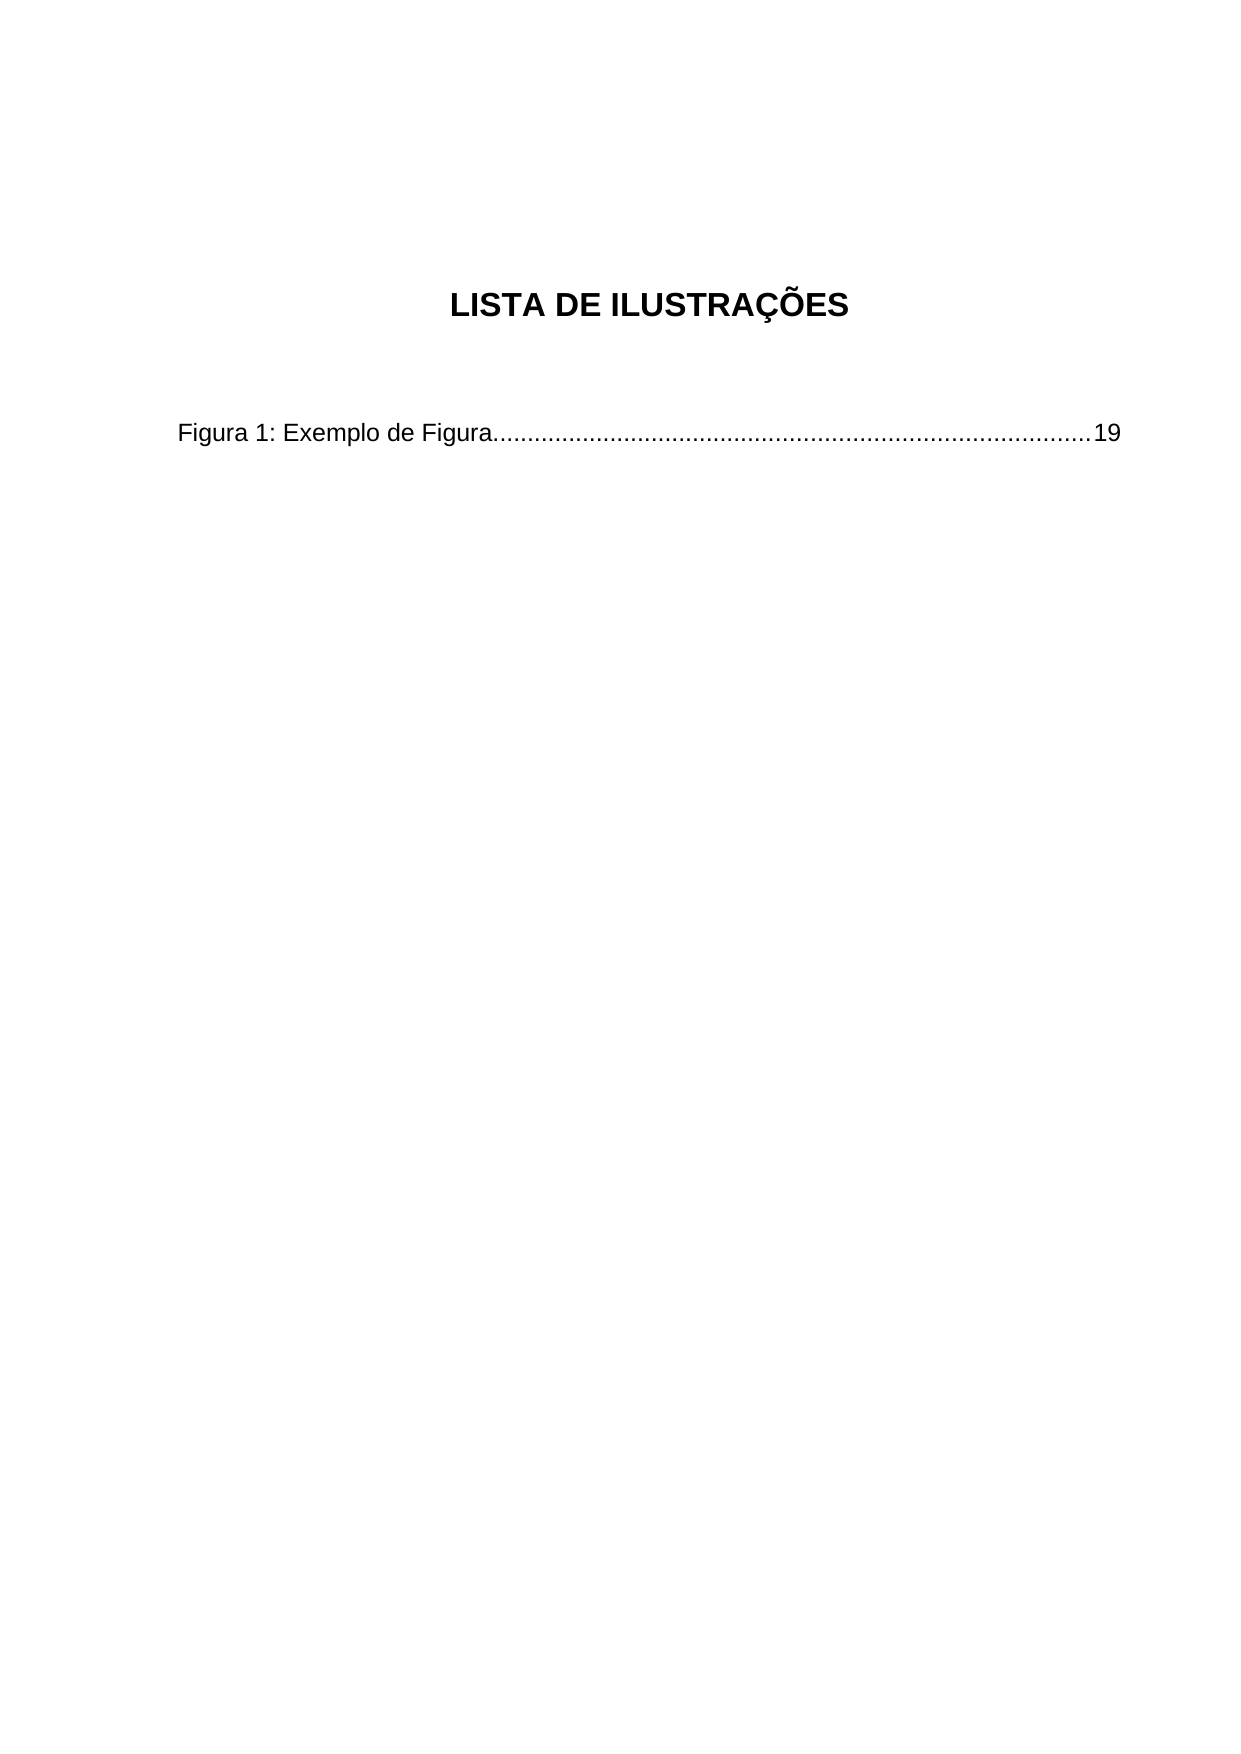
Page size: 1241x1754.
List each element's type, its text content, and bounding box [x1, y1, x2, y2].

text Figura 1: Exemplo de Figura. 19 [177, 418, 1122, 447]
text LISTA DE ILUSTRAÇÕES [177, 286, 1122, 324]
